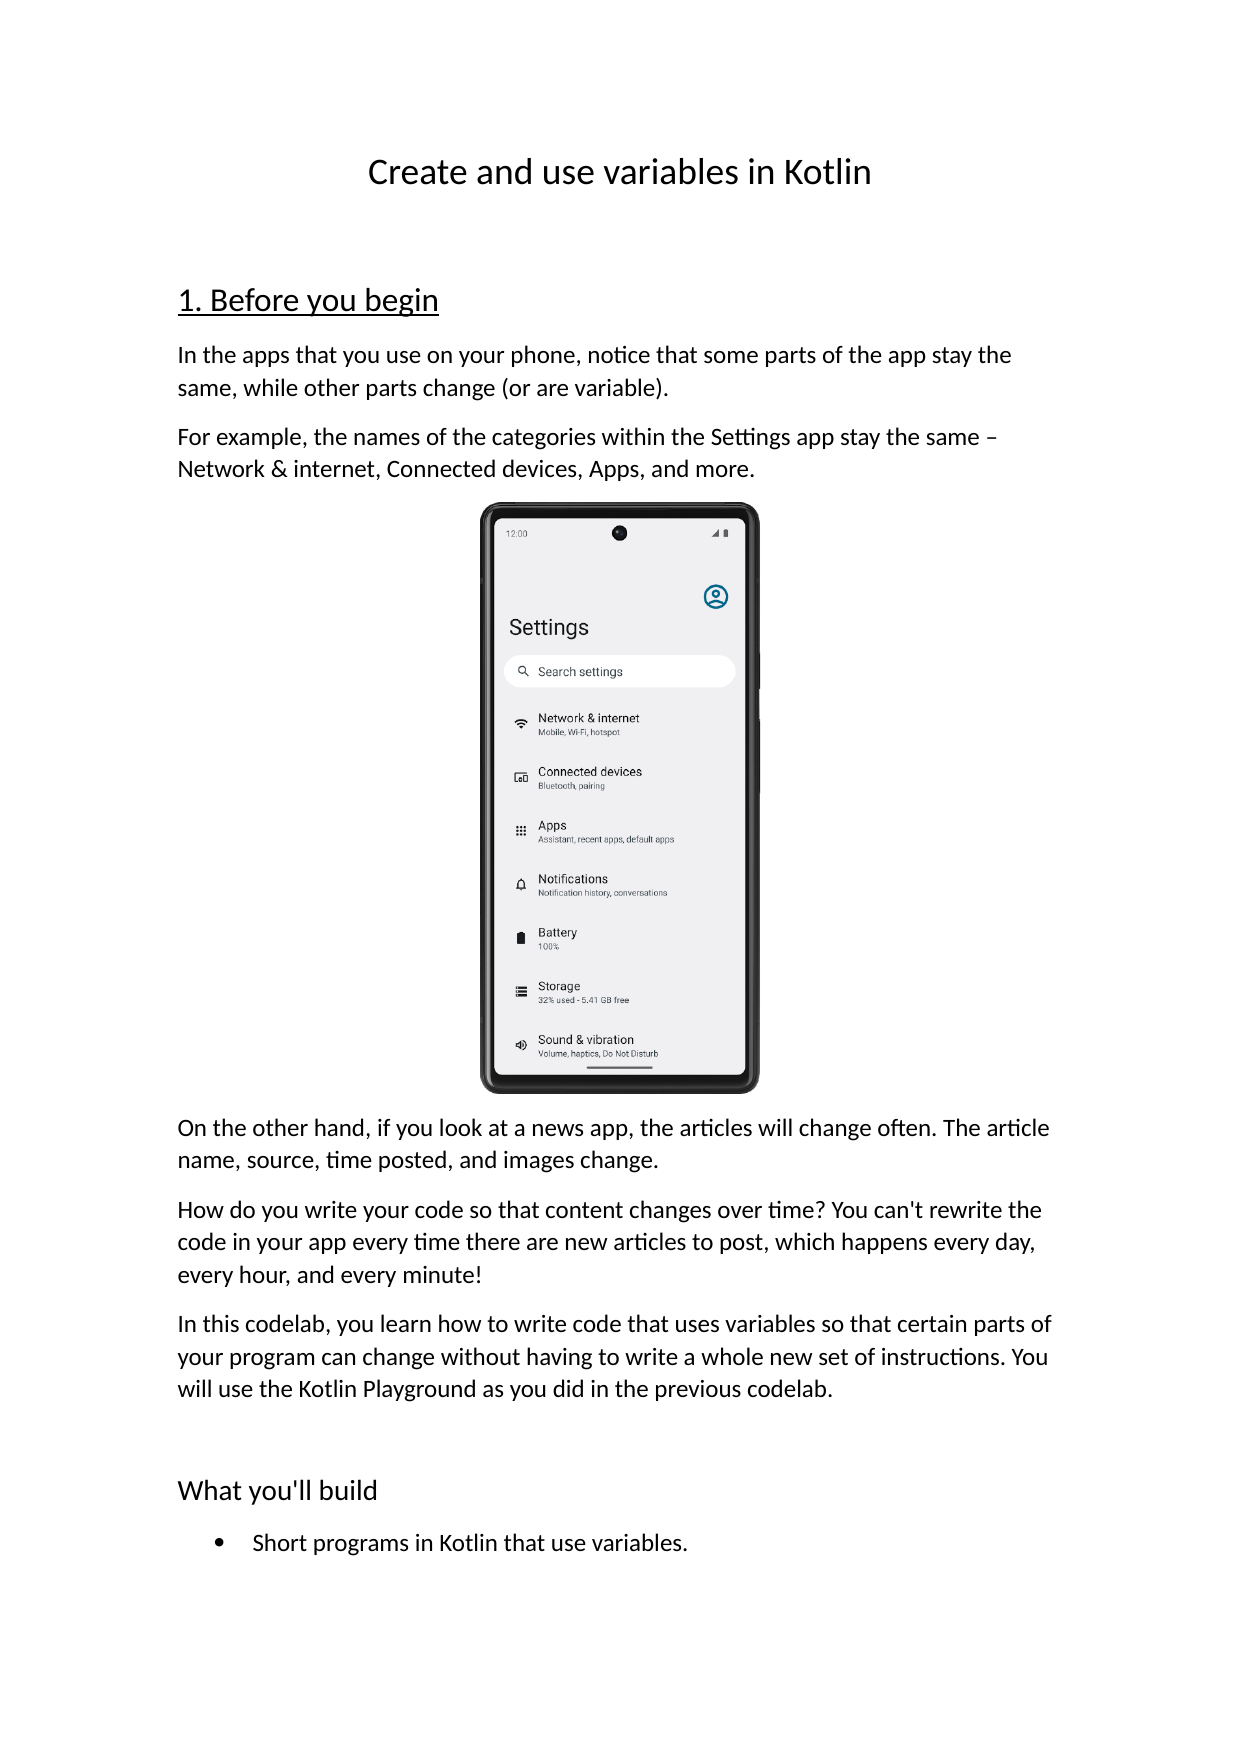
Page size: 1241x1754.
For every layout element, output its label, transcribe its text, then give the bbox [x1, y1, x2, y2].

list Short programs in Kotlin that use variables. [215, 1527, 1063, 1557]
text 1. Before you begin [177, 279, 1063, 319]
text How do you write your code so that content changes over time? You can't rewrite the code in your app every time there are new articles to post, which happens every day, every hour, and every minute! [177, 1194, 1063, 1289]
text On the other hand, if you look at a news app, the articles will change often. The article name, source, time posted, and images change. [177, 1112, 1063, 1175]
text In the apps that you use on your phone, notice that some parts of the app stay the same, while other parts change (or are variable). [177, 339, 1063, 402]
text In this codelab, you learn how to write code that uses variables so that certain parts of your program can change without having to write a whole new set of instructions. You will use the Kotlin Playground as you did in the previous codelab. [177, 1308, 1063, 1404]
text What you'll build [177, 1472, 1063, 1508]
text For example, the names of the categories within the Settings app stay the same – Network & internet, Connected devices, Apps, and more. [177, 421, 1063, 484]
text Create and use variables in Kotlin [177, 148, 1063, 193]
